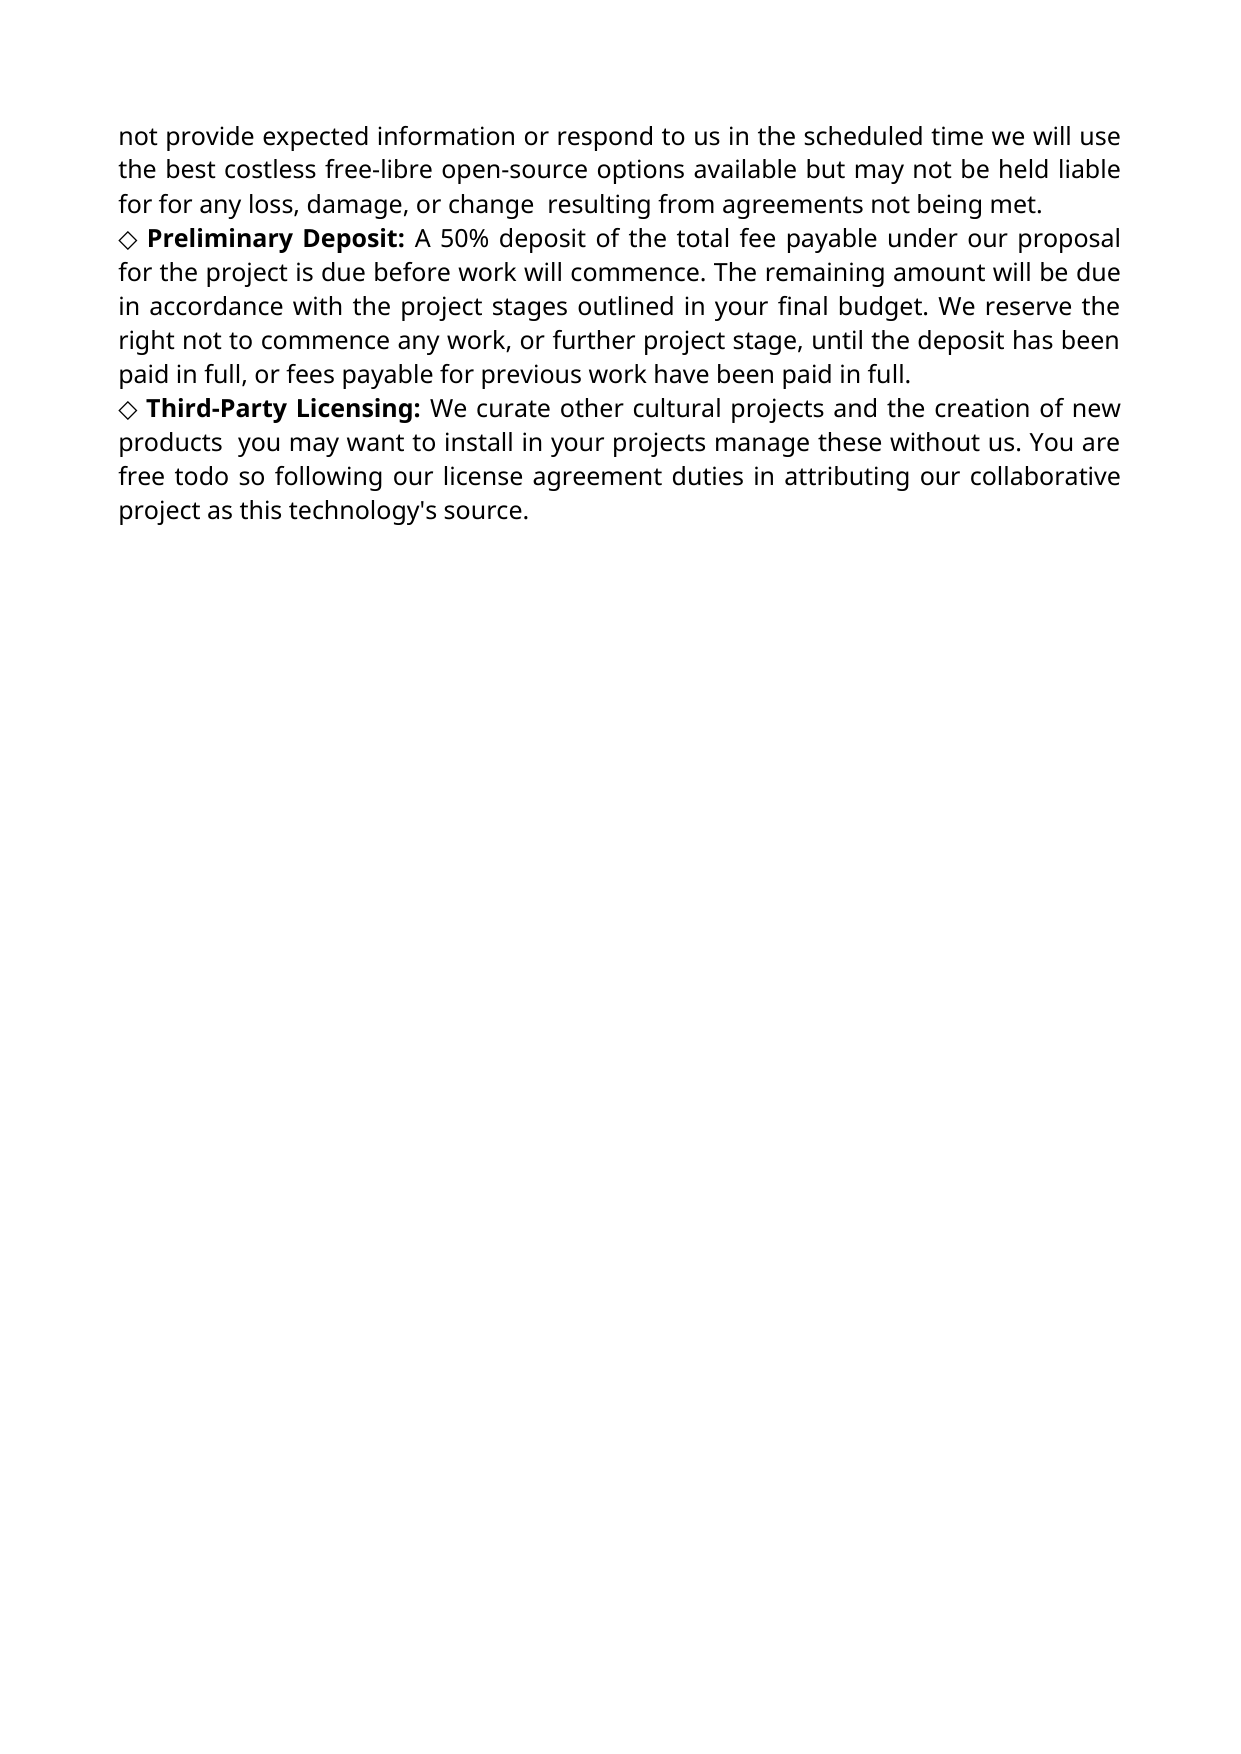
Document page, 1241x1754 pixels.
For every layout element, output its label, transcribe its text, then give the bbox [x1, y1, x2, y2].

text not provide expected information or respond to us in the scheduled time we will use the best costless free-libre open-source options available but may not be held liable for for any loss, damage, or change resulting from agreements not being met. [118, 118, 1122, 220]
text ◇ Preliminary Deposit: A 50% deposit of the total fee payable under our proposal for the project is due before work will commence. The remaining amount will be due in accordance with the project stages outlined in your final budget. We reserve the right not to commence any work, or further project stage, until the deposit has been paid in full, or fees payable for previous work have been paid in full. [118, 220, 1122, 391]
text ◇ Third-Party Licensing: We curate other cultural projects and the creation of new products you may want to install in your projects manage these without us. You are free todo so following our license agreement duties in attributing our collaborative project as this technology's source. [118, 391, 1122, 527]
